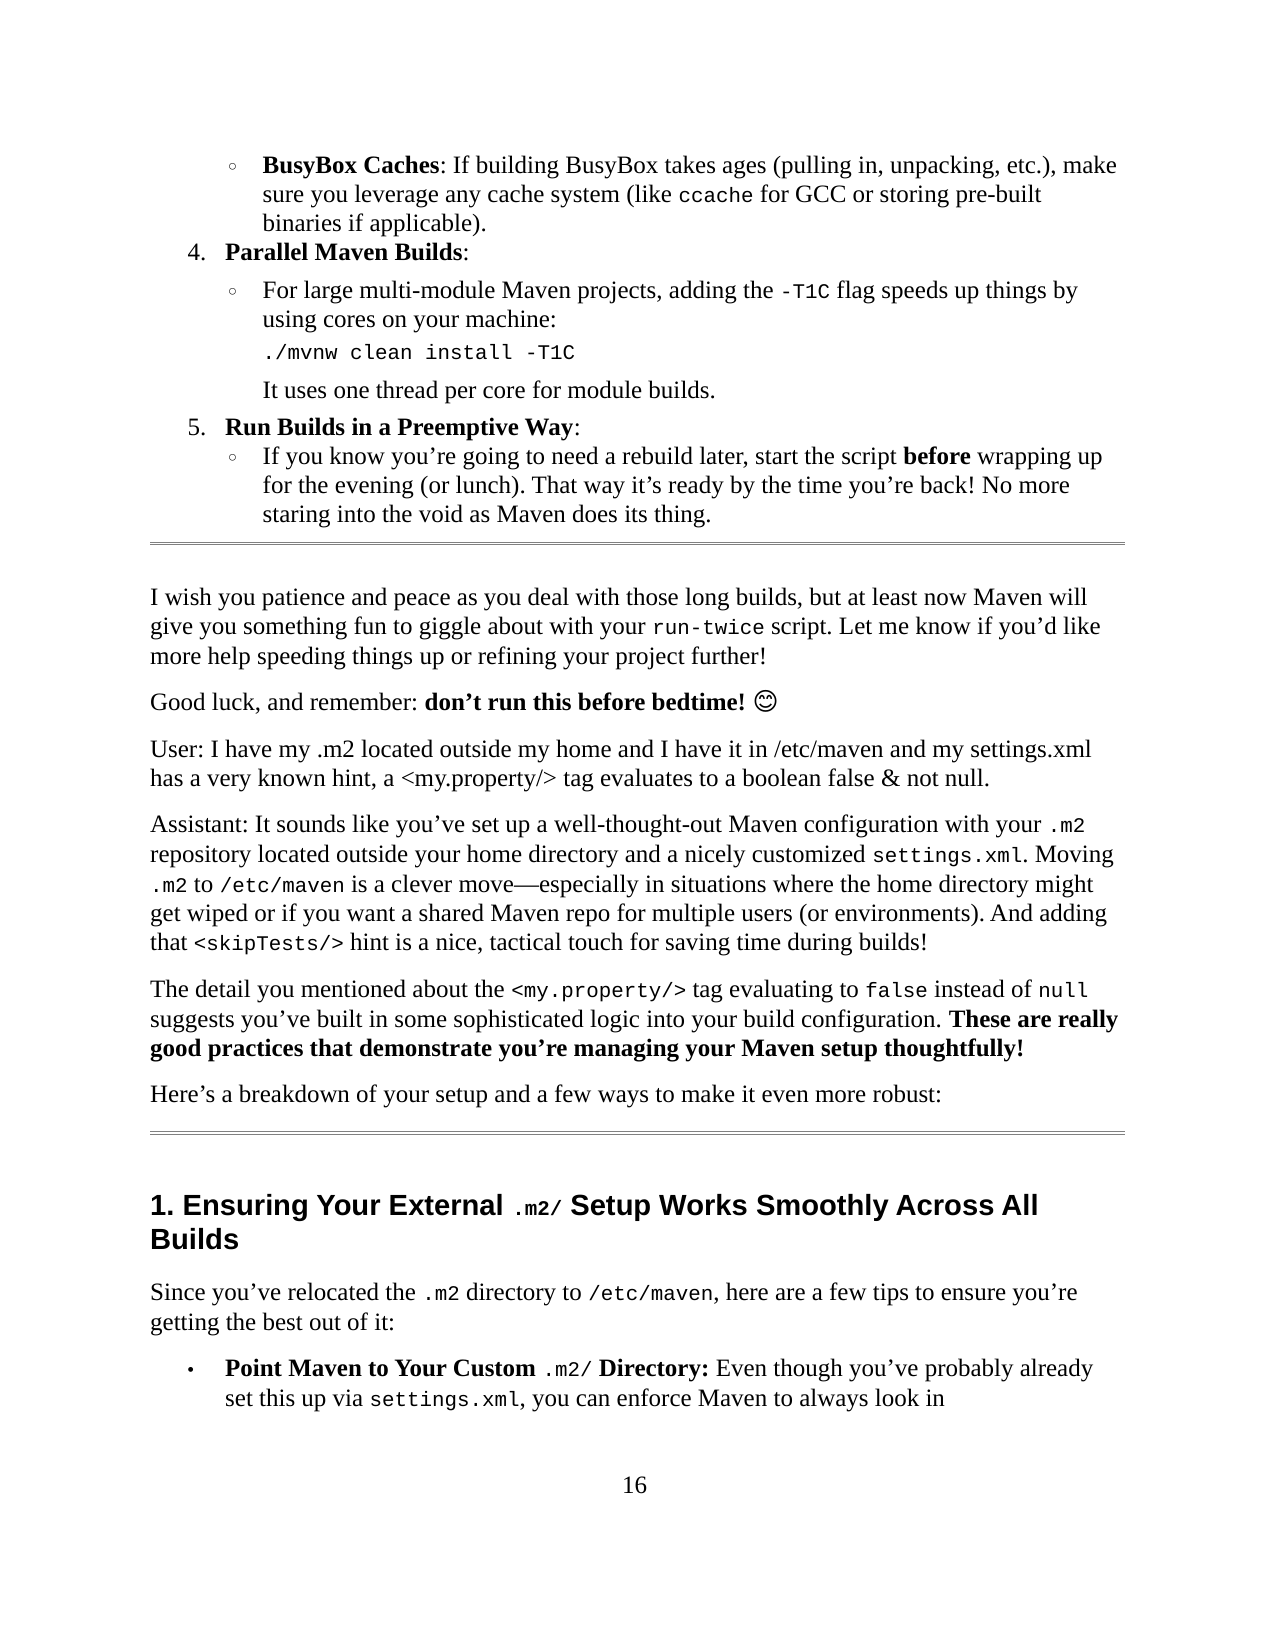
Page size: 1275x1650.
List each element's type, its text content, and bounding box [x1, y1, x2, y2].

list It uses one thread per core for module builds. [225, 375, 1125, 403]
text Here’s a breakdown of your setup and a few ways to make it even more robust: [150, 1079, 1125, 1108]
list BusyBox Caches: If building BusyBox takes ages (pulling in, unpacking, etc.), make sure you leverage any cache system (like ccache for GCC or storing pre-built binaries if applicable). [225, 150, 1125, 237]
list Point Maven to Your Custom .m2/ Directory: Even though you’ve probably already set this up via settings.xml, you can enforce Maven to always look in [187, 1353, 1125, 1412]
text User: I have my .m2 located outside my home and I have it in /etc/maven and my settings.xml has a very known hint, a <my.property/> tag evaluates to a boolean false & not null. [150, 734, 1125, 792]
list If you know you’re going to need a rebuild later, start the script before wrapping up for the evening (or lunch). That way it’s ready by the time you’re back! No more staring into the void as Maven does its thing. [225, 441, 1125, 527]
text Assistant: It sounds like you’ve set up a well-thought-out Maven configuration with your .m2 repository located outside your home directory and a nicely customized settings.xml. Moving .m2 to /etc/maven is a clever move—especially in situations where the home directory might get wiped or if you want a shared Maven repo for multiple users (or environments). And adding that <skipTests/> hint is a nice, tactical touch for saving time during builds! [150, 809, 1125, 957]
list ./mvnw clean install -T1C [225, 342, 1125, 366]
text Good luck, and remember: don’t run this before bedtime! 😊 [150, 687, 1125, 716]
text The detail you mentioned about the <my.property/> tag evaluating to false instead of null suggests you’ve built in some sophisticated logic into your build configuration. These are really good practices that demonstrate you’re managing your Maven setup thoughtfully! [150, 974, 1125, 1062]
list For large multi-module Maven projects, adding the -T1C flag speeds up things by using cores on your machine: [225, 275, 1125, 333]
text I wish you patience and peace as you deal with those long builds, but at least now Maven will give you something fun to giggle about with your run-twice script. Let me know if you’d like more help speeding things up or refining your project further! [150, 582, 1125, 669]
list Run Builds in a Preemptive Way: [187, 412, 1125, 441]
text Since you’ve relocated the .m2 directory to /etc/maven, here are a few tips to ensure you’re getting the best out of it: [150, 1277, 1125, 1335]
subtitle 1. Ensuring Your External .m2/ Setup Works Smoothly Across All Builds [150, 1188, 1125, 1256]
list Parallel Maven Builds: [187, 237, 1125, 266]
